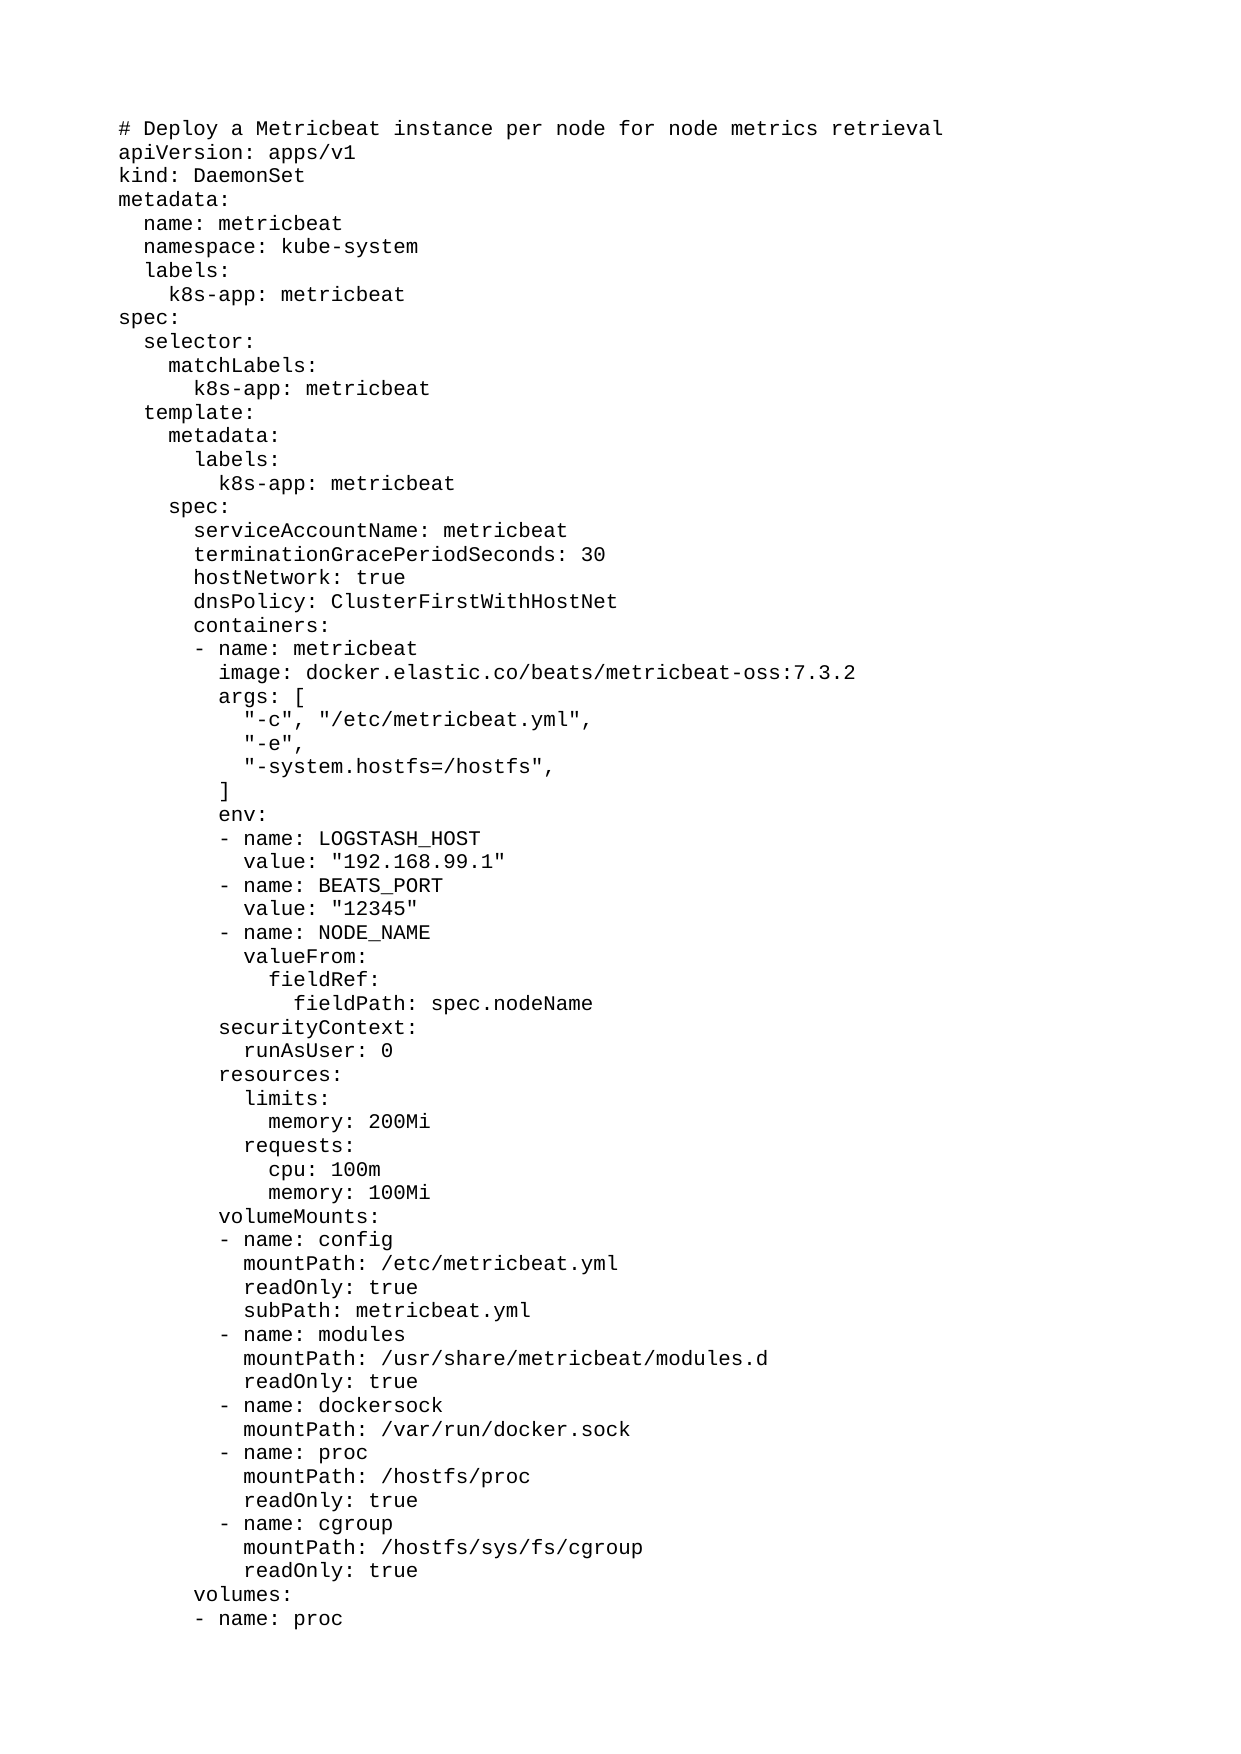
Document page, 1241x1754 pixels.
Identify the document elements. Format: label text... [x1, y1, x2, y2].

text kind: DaemonSet [118, 165, 1122, 189]
text spec: [118, 496, 1122, 520]
text # Deploy a Metricbeat instance per node for node metrics retrieval [118, 118, 1122, 142]
text resources: [118, 1064, 1122, 1088]
text fieldPath: spec.nodeName [118, 993, 1122, 1017]
text metadata: [118, 189, 1122, 213]
text limits: [118, 1088, 1122, 1111]
text serviceAccountName: metricbeat [118, 520, 1122, 544]
text value: "192.168.99.1" [118, 851, 1122, 875]
text ] [118, 780, 1122, 804]
text "-system.hostfs=/hostfs", [118, 757, 1122, 780]
text env: [118, 804, 1122, 827]
text securityContext: [118, 1017, 1122, 1040]
text apiVersion: apps/v1 [118, 142, 1122, 165]
text memory: 100Mi [118, 1182, 1122, 1206]
text memory: 200Mi [118, 1111, 1122, 1135]
text matchLabels: [118, 354, 1122, 378]
text - name: proc [118, 1608, 1122, 1631]
text containers: [118, 615, 1122, 638]
text - name: modules [118, 1324, 1122, 1348]
text mountPath: /hostfs/proc [118, 1466, 1122, 1489]
text mountPath: /etc/metricbeat.yml [118, 1253, 1122, 1277]
text name: metricbeat [118, 213, 1122, 236]
text - name: metricbeat [118, 638, 1122, 662]
text mountPath: /var/run/docker.sock [118, 1419, 1122, 1442]
text hostNetwork: true [118, 567, 1122, 591]
text subPath: metricbeat.yml [118, 1300, 1122, 1324]
text readOnly: true [118, 1561, 1122, 1584]
text - name: dockersock [118, 1395, 1122, 1419]
text requests: [118, 1135, 1122, 1158]
text readOnly: true [118, 1489, 1122, 1513]
text cpu: 100m [118, 1158, 1122, 1182]
text readOnly: true [118, 1277, 1122, 1300]
text - name: config [118, 1229, 1122, 1253]
text args: [ [118, 686, 1122, 709]
text "-e", [118, 733, 1122, 757]
text - name: LOGSTASH_HOST [118, 827, 1122, 851]
text labels: [118, 449, 1122, 473]
text - name: NODE_NAME [118, 922, 1122, 946]
text k8s-app: metricbeat [118, 284, 1122, 307]
text value: "12345" [118, 898, 1122, 922]
text mountPath: /hostfs/sys/fs/cgroup [118, 1537, 1122, 1561]
text spec: [118, 307, 1122, 331]
text template: [118, 402, 1122, 426]
text namespace: kube-system [118, 236, 1122, 260]
text fieldRef: [118, 969, 1122, 993]
text image: docker.elastic.co/beats/metricbeat-oss:7.3.2 [118, 662, 1122, 686]
text k8s-app: metricbeat [118, 378, 1122, 402]
text valueFrom: [118, 946, 1122, 969]
text terminationGracePeriodSeconds: 30 [118, 544, 1122, 567]
text mountPath: /usr/share/metricbeat/modules.d [118, 1348, 1122, 1371]
text metadata: [118, 426, 1122, 449]
text labels: [118, 260, 1122, 284]
text k8s-app: metricbeat [118, 473, 1122, 496]
text - name: BEATS_PORT [118, 875, 1122, 898]
text - name: proc [118, 1442, 1122, 1466]
text - name: cgroup [118, 1513, 1122, 1537]
text selector: [118, 331, 1122, 354]
text runAsUser: 0 [118, 1040, 1122, 1064]
text volumes: [118, 1584, 1122, 1608]
text "-c", "/etc/metricbeat.yml", [118, 709, 1122, 733]
text dnsPolicy: ClusterFirstWithHostNet [118, 591, 1122, 615]
text volumeMounts: [118, 1206, 1122, 1229]
text readOnly: true [118, 1371, 1122, 1395]
